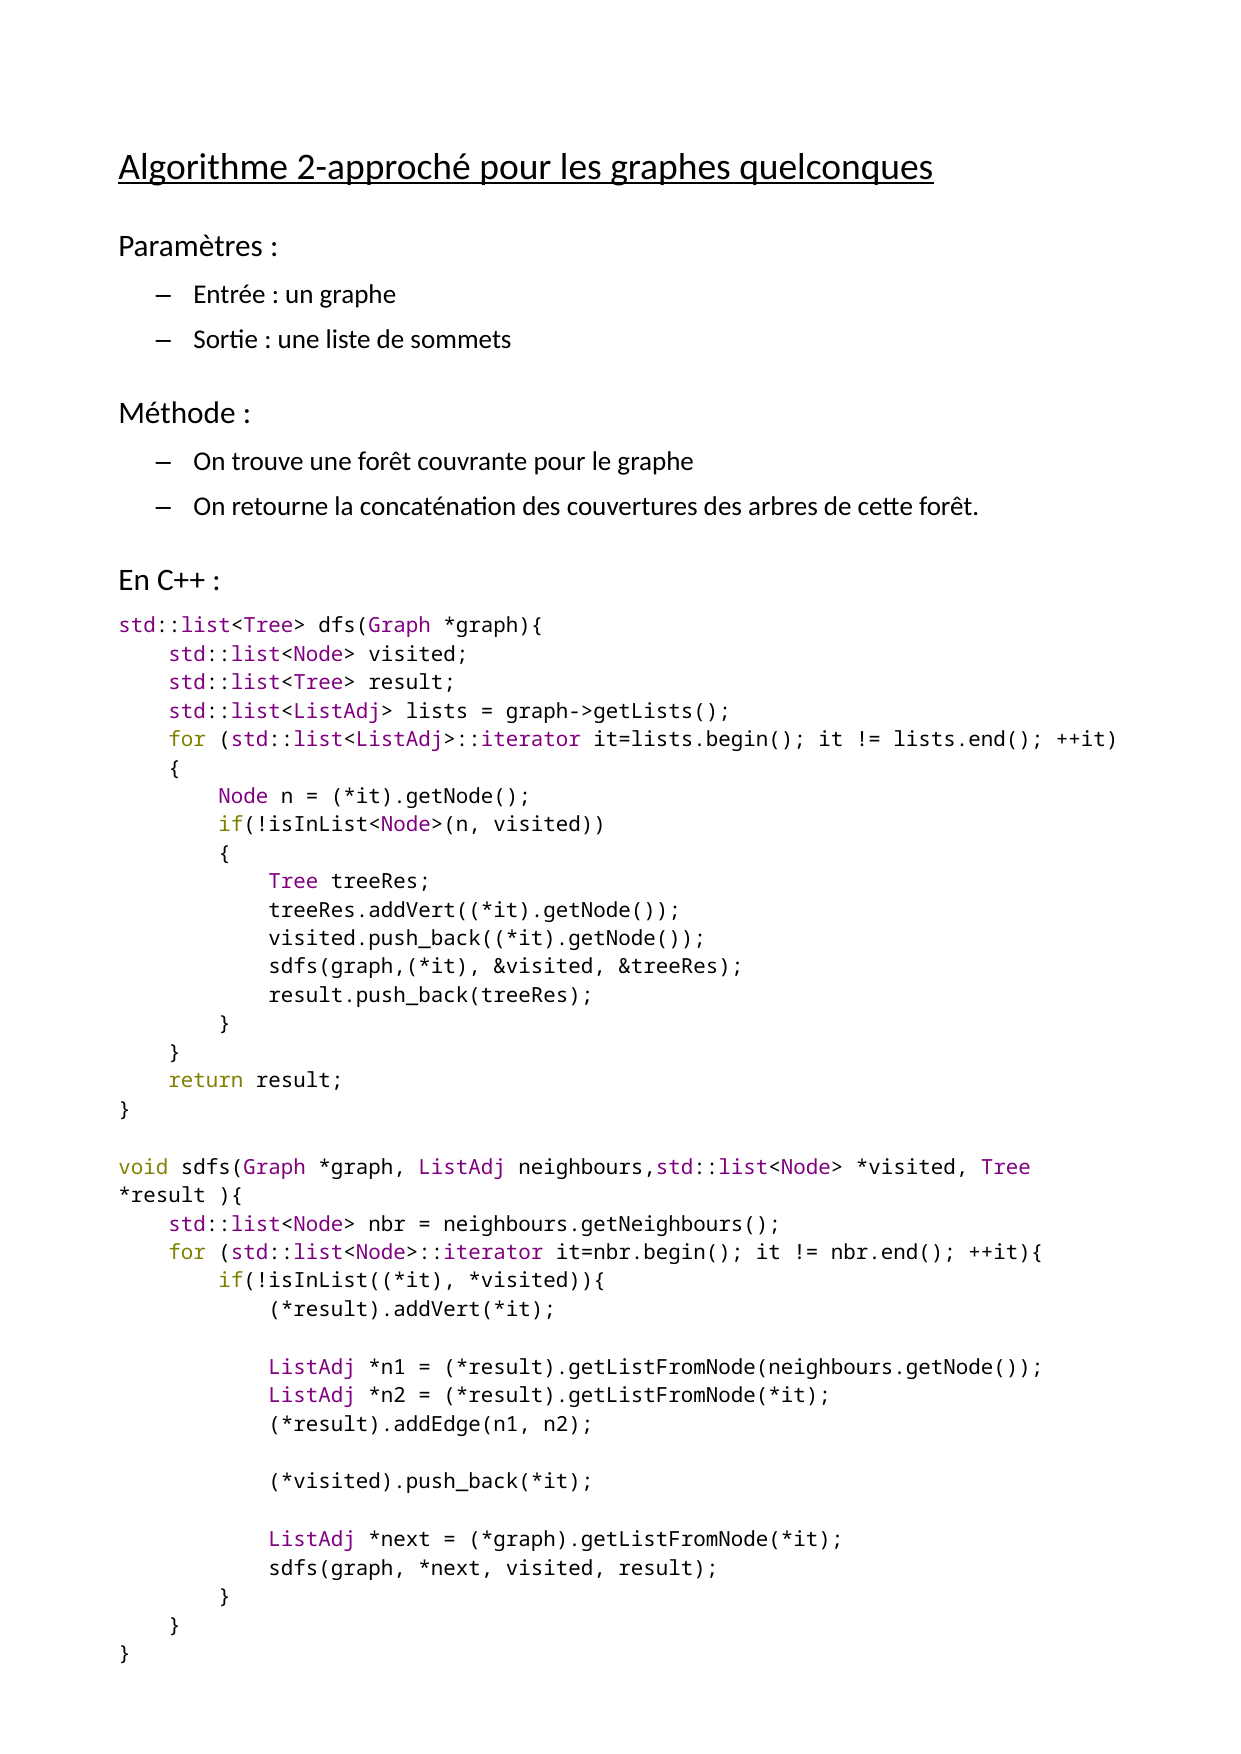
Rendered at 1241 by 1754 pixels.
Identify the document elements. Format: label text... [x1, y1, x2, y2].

text (*result).addVert(*it); [118, 1294, 1122, 1322]
text void sdfs(Graph *graph, ListAdj neighbours,std::list<Node> *visited, Tree *result ){ [118, 1152, 1122, 1209]
text } [118, 1638, 1122, 1667]
text } [118, 1037, 1122, 1065]
text return result; [118, 1065, 1122, 1094]
subtitle Algorithme 2-approché pour les graphes quelconques [118, 143, 1122, 189]
text (*visited).push_back(*it); [118, 1467, 1122, 1495]
text if(!isInList<Node>(n, visited)) [118, 809, 1122, 838]
subtitle Paramètres : [118, 226, 1122, 264]
text Tree treeRes; [118, 866, 1122, 895]
text } [118, 1581, 1122, 1610]
list Entrée : un graphe [156, 277, 1122, 310]
text { [118, 753, 1122, 781]
text (*result).addEdge(n1, n2); [118, 1409, 1122, 1437]
text } [118, 1094, 1122, 1122]
text sdfs(graph, *next, visited, result); [118, 1553, 1122, 1581]
text if(!isInList((*it), *visited)){ [118, 1266, 1122, 1294]
text std::list<ListAdj> lists = graph->getLists(); [118, 696, 1122, 724]
text ListAdj *n1 = (*result).getListFromNode(neighbours.getNode()); [118, 1352, 1122, 1380]
text visited.push_back((*it).getNode()); [118, 923, 1122, 952]
text Node n = (*it).getNode(); [118, 781, 1122, 809]
text sdfs(graph,(*it), &visited, &treeRes); [118, 952, 1122, 980]
list On trouve une forêt couvrante pour le graphe [156, 444, 1122, 477]
text result.push_back(treeRes); [118, 980, 1122, 1008]
subtitle Méthode : [118, 393, 1122, 431]
text } [118, 1008, 1122, 1037]
text std::list<Tree> dfs(Graph *graph){ [118, 610, 1122, 639]
text std::list<Tree> result; [118, 667, 1122, 696]
subtitle En C++ : [118, 560, 1122, 598]
text for (std::list<Node>::iterator it=nbr.begin(); it != nbr.end(); ++it){ [118, 1237, 1122, 1266]
list On retourne la concaténation des couvertures des arbres de cette forêt. [156, 489, 1122, 522]
text ListAdj *n2 = (*result).getListFromNode(*it); [118, 1380, 1122, 1409]
text { [118, 838, 1122, 866]
list Sortie : une liste de sommets [156, 323, 1122, 356]
text treeRes.addVert((*it).getNode()); [118, 895, 1122, 923]
text for (std::list<ListAdj>::iterator it=lists.begin(); it != lists.end(); ++it) [118, 724, 1122, 753]
text std::list<Node> nbr = neighbours.getNeighbours(); [118, 1209, 1122, 1237]
text ListAdj *next = (*graph).getListFromNode(*it); [118, 1524, 1122, 1553]
text } [118, 1610, 1122, 1638]
text std::list<Node> visited; [118, 639, 1122, 667]
